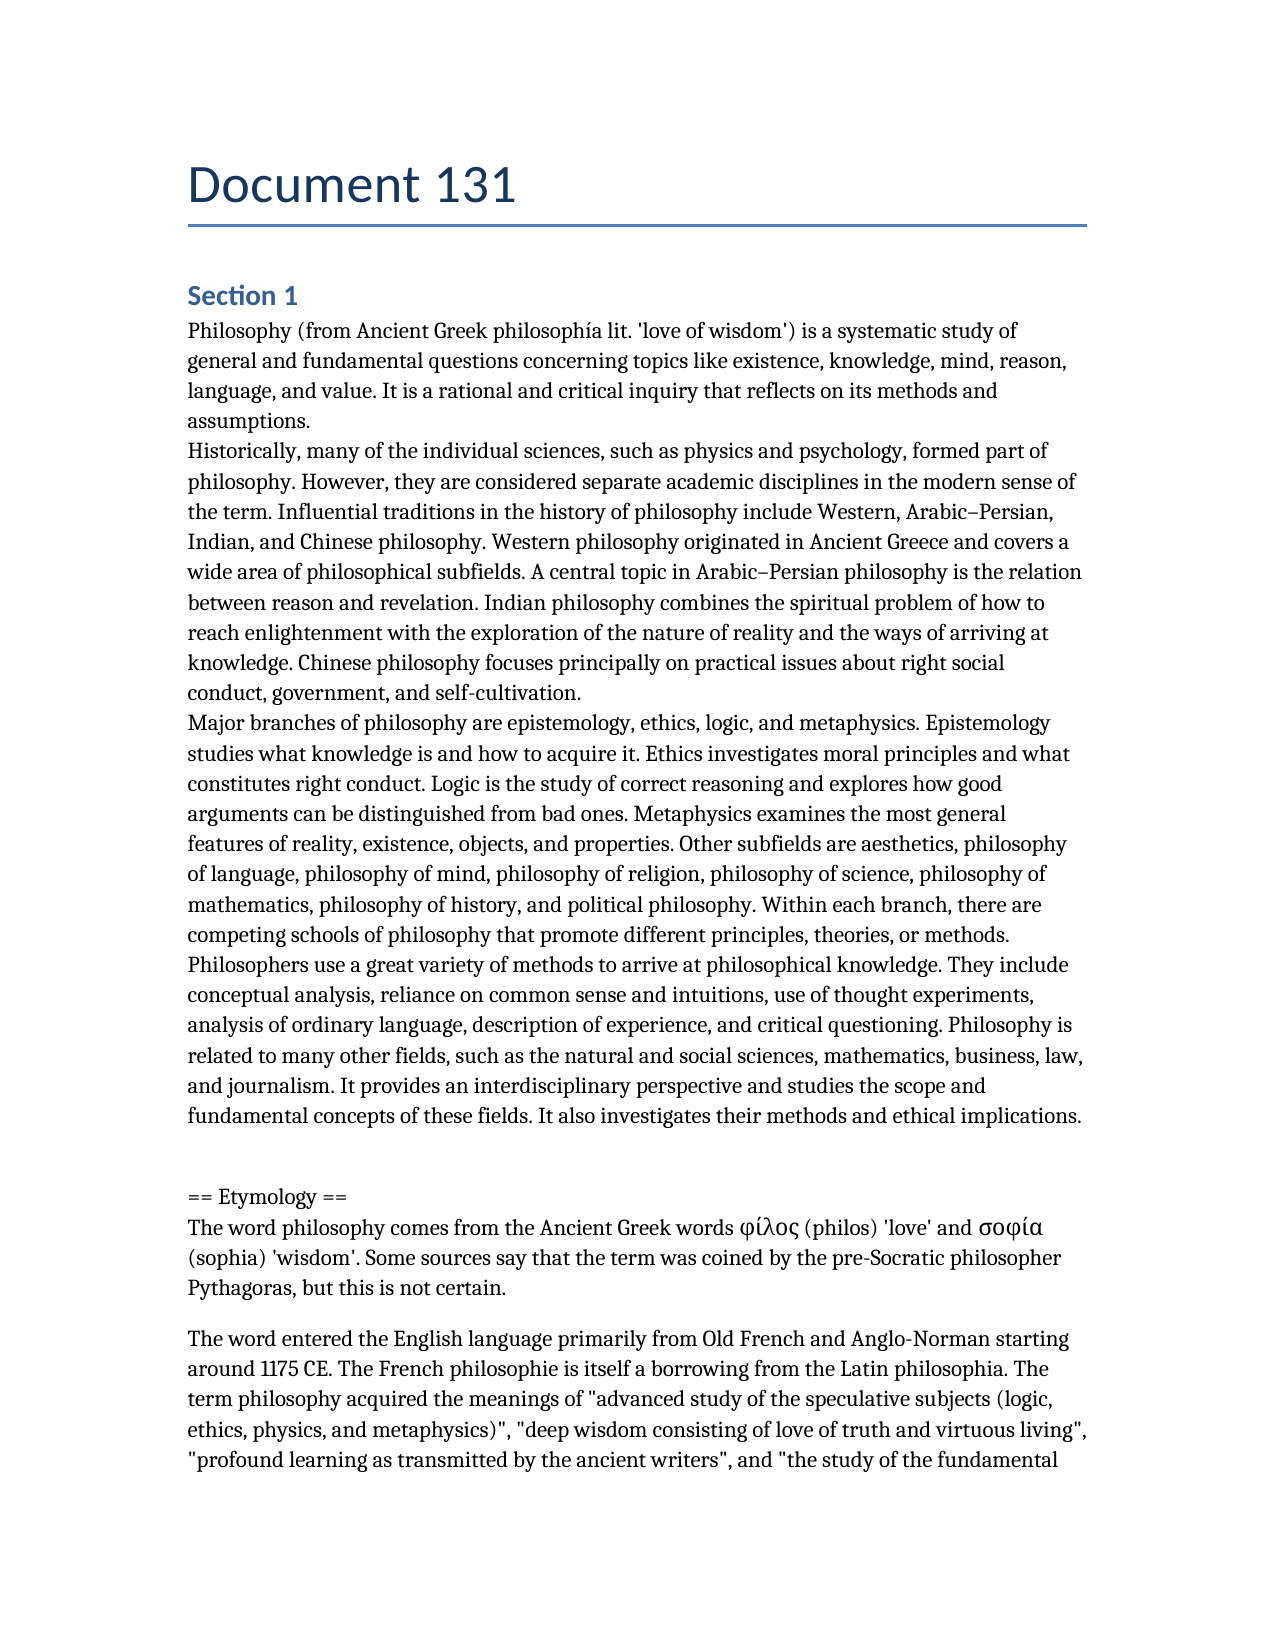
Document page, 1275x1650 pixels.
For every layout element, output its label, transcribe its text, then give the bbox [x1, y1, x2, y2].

title Document 131 [187, 150, 1087, 227]
text Philosophy (from Ancient Greek philosophía lit. 'love of wisdom') is a systematic study of general and fundamental questions concerning topics like existence, knowledge, mind, reason, language, and value. It is a rational and critical inquiry that reflects on its methods and assumptions. Historically, many of the individual sciences, such as physics and psychology, formed part of philosophy. However, they are considered separate academic disciplines in the modern sense of the term. Influential traditions in the history of philosophy include Western, Arabic–Persian, Indian, and Chinese philosophy. Western philosophy originated in Ancient Greece and covers a wide area of philosophical subfields. A central topic in Arabic–Persian philosophy is the relation between reason and revelation. Indian philosophy combines the spiritual problem of how to reach enlightenment with the exploration of the nature of reality and the ways of arriving at knowledge. Chinese philosophy focuses principally on practical issues about right social conduct, government, and self-cultivation. Major branches of philosophy are epistemology, ethics, logic, and metaphysics. Epistemology studies what knowledge is and how to acquire it. Ethics investigates moral principles and what constitutes right conduct. Logic is the study of correct reasoning and explores how good arguments can be distinguished from bad ones. Metaphysics examines the most general features of reality, existence, objects, and properties. Other subfields are aesthetics, philosophy of language, philosophy of mind, philosophy of religion, philosophy of science, philosophy of mathematics, philosophy of history, and political philosophy. Within each branch, there are competing schools of philosophy that promote different principles, theories, or methods. Philosophers use a great variety of methods to arrive at philosophical knowledge. They include conceptual analysis, reliance on common sense and intuitions, use of thought experiments, analysis of ordinary language, description of experience, and critical questioning. Philosophy is related to many other fields, such as the natural and social sciences, mathematics, business, law, and journalism. It provides an interdisciplinary perspective and studies the scope and fundamental concepts of these fields. It also investigates their methods and ethical implications. [187, 317, 1087, 1129]
text == Etymology == The word philosophy comes from the Ancient Greek words φίλος (philos) 'love' and σοφία (sophia) 'wisdom'. Some sources say that the term was coined by the pre-Socratic philosopher Pythagoras, but this is not certain. [187, 1154, 1087, 1301]
subtitle Section 1 [187, 277, 1087, 312]
text The word entered the English language primarily from Old French and Anglo-Norman starting around 1175 CE. The French philosophie is itself a borrowing from the Latin philosophia. The term philosophy acquired the meanings of "advanced study of the speculative subjects (logic, ethics, physics, and metaphysics)", "deep wisdom consisting of love of truth and virtuous living", "profound learning as transmitted by the ancient writers", and "the study of the fundamental [187, 1326, 1087, 1473]
